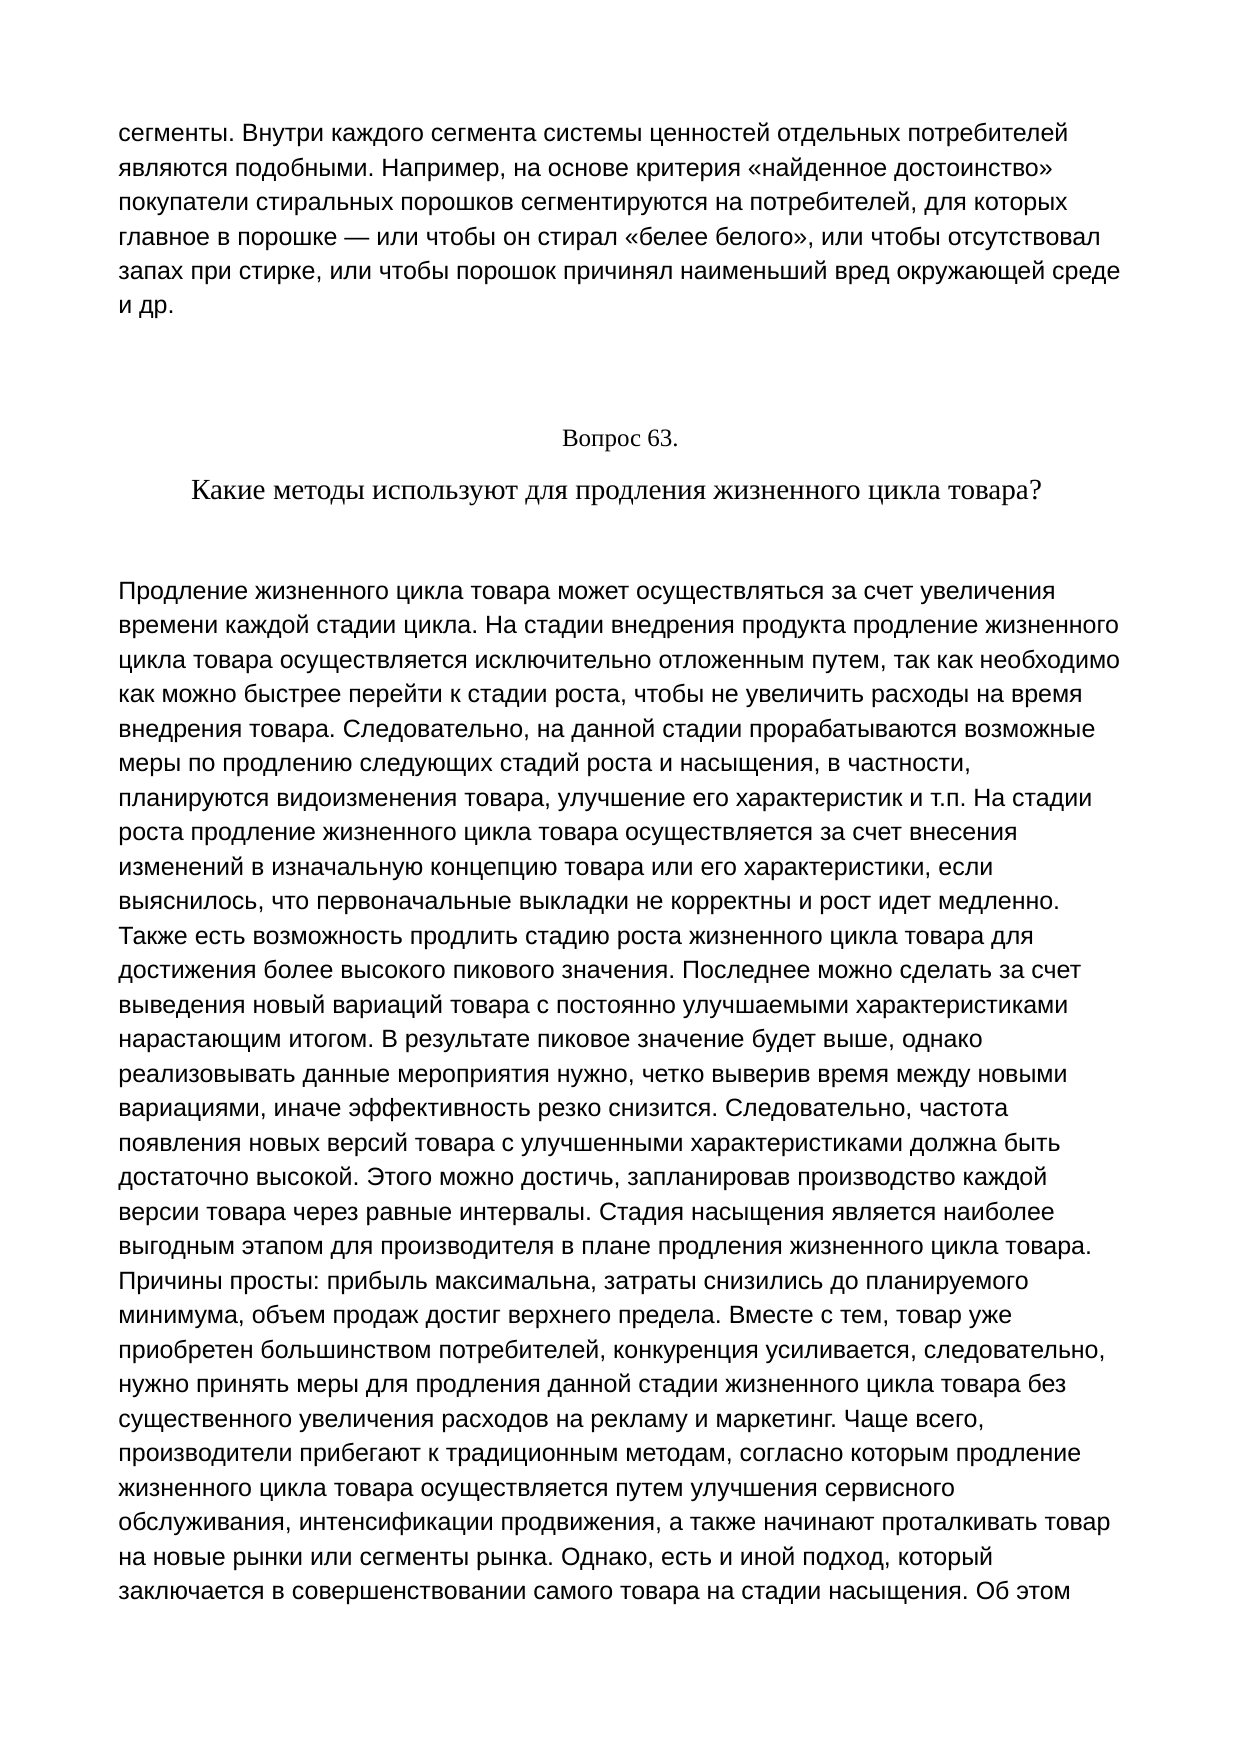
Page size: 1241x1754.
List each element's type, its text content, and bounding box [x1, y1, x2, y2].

text Какие методы используют для продления жизненного цикла товара? [118, 472, 1122, 506]
text сегменты. Внутри каждого сегмента системы ценностей отдельных потребителей являются подобными. Например, на основе критерия «найденное достоинство» покупатели стиральных порошков сегментируются на потребителей, для которых главное в порошке — или чтобы он стирал «белее белого», или чтобы отсутствовал запах при стирке, или чтобы порошок причинял наименьший вред окружающей среде и др. [118, 118, 1122, 319]
text Вопрос 63. [118, 423, 1122, 452]
text Продление жизненного цикла товара может осуществляться за счет увеличения времени каждой стадии цикла. На стадии внедрения продукта продление жизненного цикла товара осуществляется исключительно отложенным путем, так как необходимо как можно быстрее перейти к стадии роста, чтобы не увеличить расходы на время внедрения товара. Следовательно, на данной стадии прорабатываются возможные меры по продлению следующих стадий роста и насыщения, в частности, планируются видоизменения товара, улучшение его характеристик и т.п. На стадии роста продление жизненного цикла товара осуществляется за счет внесения изменений в изначальную концепцию товара или его характеристики, если выяснилось, что первоначальные выкладки не корректны и рост идет медленно. Также есть возможность продлить стадию роста жизненного цикла товара для достижения более высокого пикового значения. Последнее можно сделать за счет выведения новый вариаций товара с постоянно улучшаемыми характеристиками нарастающим итогом. В результате пиковое значение будет выше, однако реализовывать данные мероприятия нужно, четко выверив время между новыми вариациями, иначе эффективность резко снизится. Следовательно, частота появления новых версий товара с улучшенными характеристиками должна быть достаточно высокой. Этого можно достичь, запланировав производство каждой версии товара через равные интервалы. Стадия насыщения является наиболее выгодным этапом для производителя в плане продления жизненного цикла товара. Причины просты: прибыль максимальна, затраты снизились до планируемого минимума, объем продаж достиг верхнего предела. Вместе с тем, товар уже приобретен большинством потребителей, конкуренция усиливается, следовательно, нужно принять меры для продления данной стадии жизненного цикла товара без существенного увеличения расходов на рекламу и маркетинг. Чаще всего, производители прибегают к традиционным методам, согласно которым продление жизненного цикла товара осуществляется путем улучшения сервисного обслуживания, интенсификации продвижения, а также начинают проталкивать товар на новые рынки или сегменты рынка. Однако, есть и иной подход, который заключается в совершенствовании самого товара на стадии насыщения. Об этом [118, 576, 1122, 1605]
